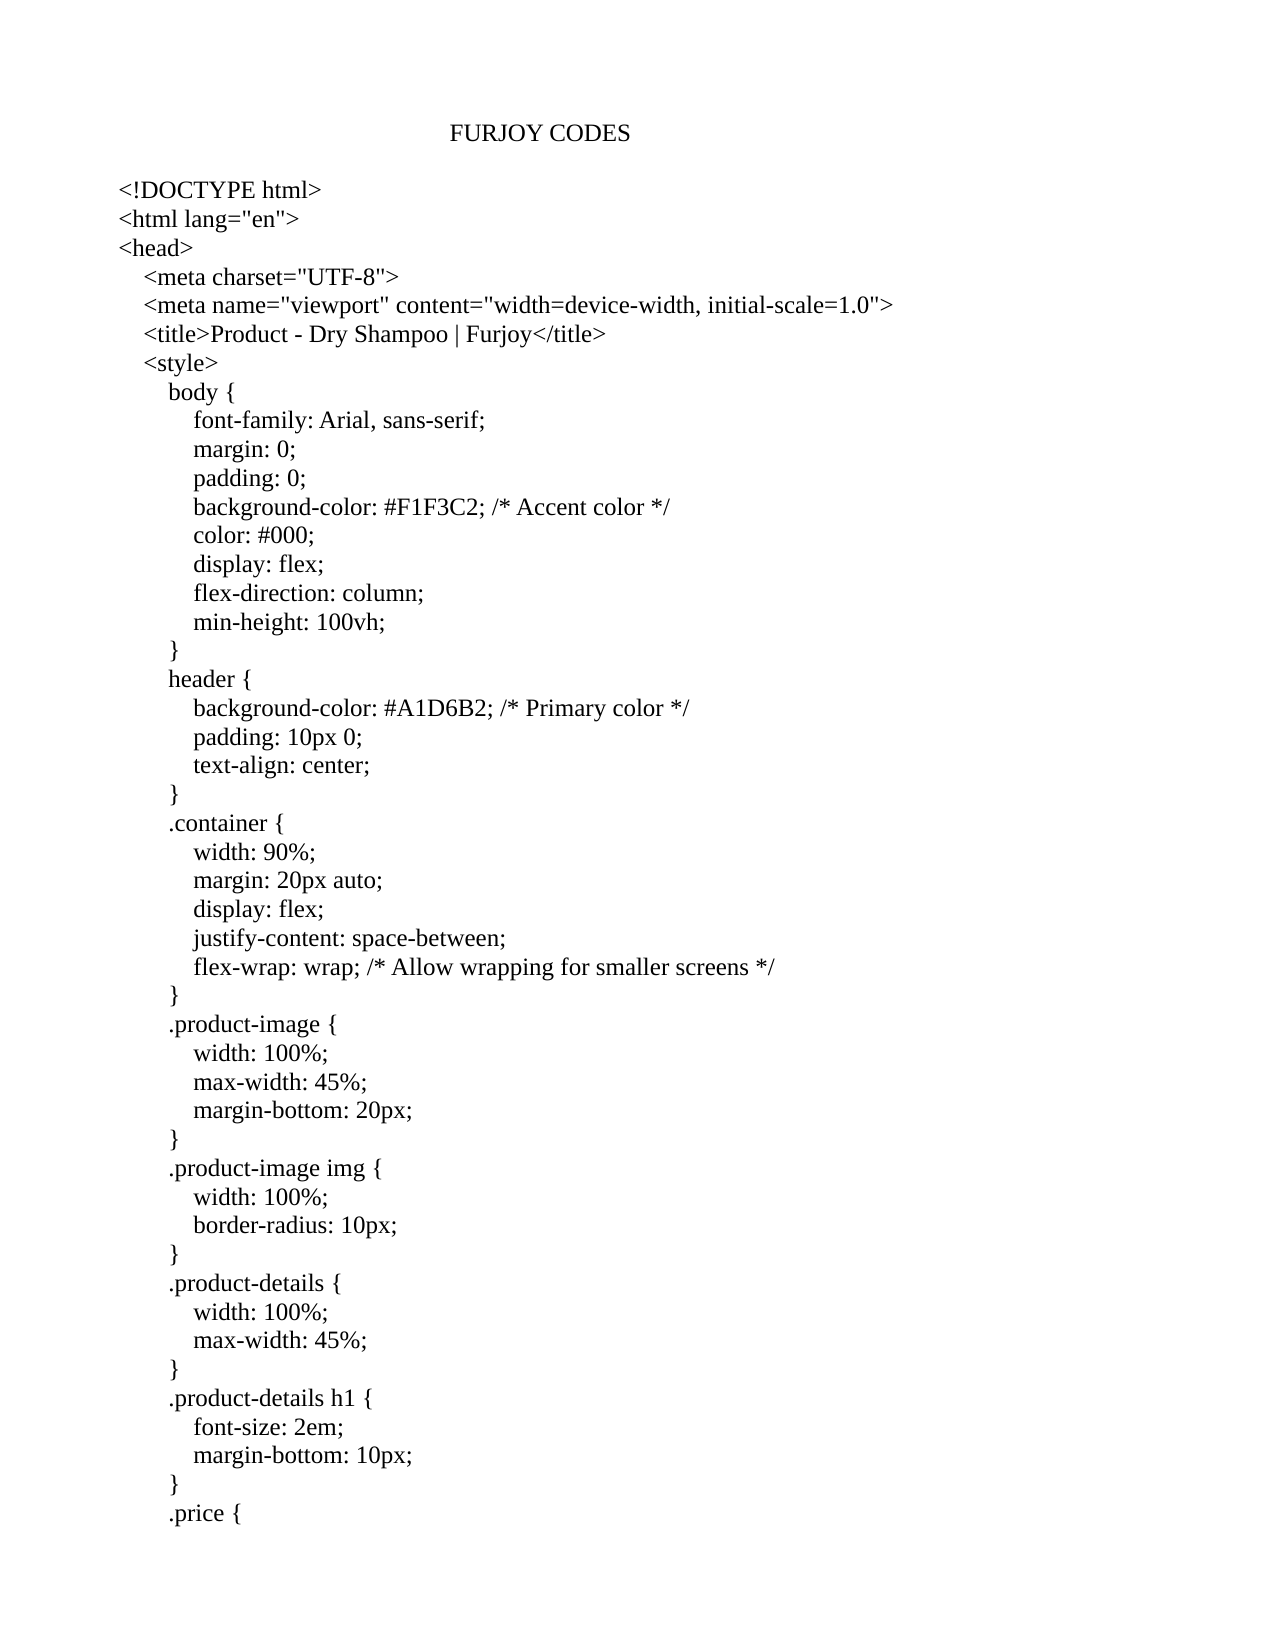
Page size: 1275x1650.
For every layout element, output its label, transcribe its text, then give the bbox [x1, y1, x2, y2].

text background-color: #A1D6B2; /* Primary color */ [118, 693, 1157, 722]
text FURJOY CODES [118, 118, 1157, 147]
text background-color: #F1F3C2; /* Accent color */ [118, 492, 1157, 521]
text <html lang="en"> [118, 204, 1157, 233]
text } [118, 1124, 1157, 1153]
text width: 100%; [118, 1038, 1157, 1067]
text max-width: 45%; [118, 1067, 1157, 1096]
text margin: 0; [118, 434, 1157, 463]
text font-family: Arial, sans-serif; [118, 406, 1157, 434]
text .product-details h1 { [118, 1383, 1157, 1412]
text <meta charset="UTF-8"> [118, 262, 1157, 291]
text display: flex; [118, 894, 1157, 923]
text border-radius: 10px; [118, 1211, 1157, 1239]
text padding: 0; [118, 463, 1157, 492]
text flex-wrap: wrap; /* Allow wrapping for smaller screens */ [118, 952, 1157, 981]
text max-width: 45%; [118, 1326, 1157, 1354]
text font-size: 2em; [118, 1412, 1157, 1441]
text flex-direction: column; [118, 578, 1157, 607]
text <style> [118, 348, 1157, 377]
text margin-bottom: 10px; [118, 1441, 1157, 1469]
text .product-details { [118, 1268, 1157, 1297]
text <!DOCTYPE html> [118, 176, 1157, 204]
text } [118, 779, 1157, 808]
text display: flex; [118, 549, 1157, 578]
text } [118, 1354, 1157, 1383]
text .container { [118, 808, 1157, 837]
text width: 100%; [118, 1297, 1157, 1326]
text justify-content: space-between; [118, 923, 1157, 952]
text body { [118, 377, 1157, 406]
text width: 90%; [118, 837, 1157, 866]
text } [118, 1469, 1157, 1498]
text padding: 10px 0; [118, 722, 1157, 751]
text margin-bottom: 20px; [118, 1096, 1157, 1124]
text header { [118, 664, 1157, 693]
text min-height: 100vh; [118, 607, 1157, 636]
text } [118, 1239, 1157, 1268]
text .product-image { [118, 1009, 1157, 1038]
text } [118, 981, 1157, 1009]
text <meta name="viewport" content="width=device-width, initial-scale=1.0"> [118, 291, 1157, 319]
text color: #000; [118, 521, 1157, 549]
text <head> [118, 233, 1157, 262]
text .price { [118, 1498, 1157, 1527]
text width: 100%; [118, 1182, 1157, 1211]
text .product-image img { [118, 1153, 1157, 1182]
text <title>Product - Dry Shampoo | Furjoy</title> [118, 319, 1157, 348]
text margin: 20px auto; [118, 866, 1157, 894]
text text-align: center; [118, 751, 1157, 779]
text } [118, 636, 1157, 664]
